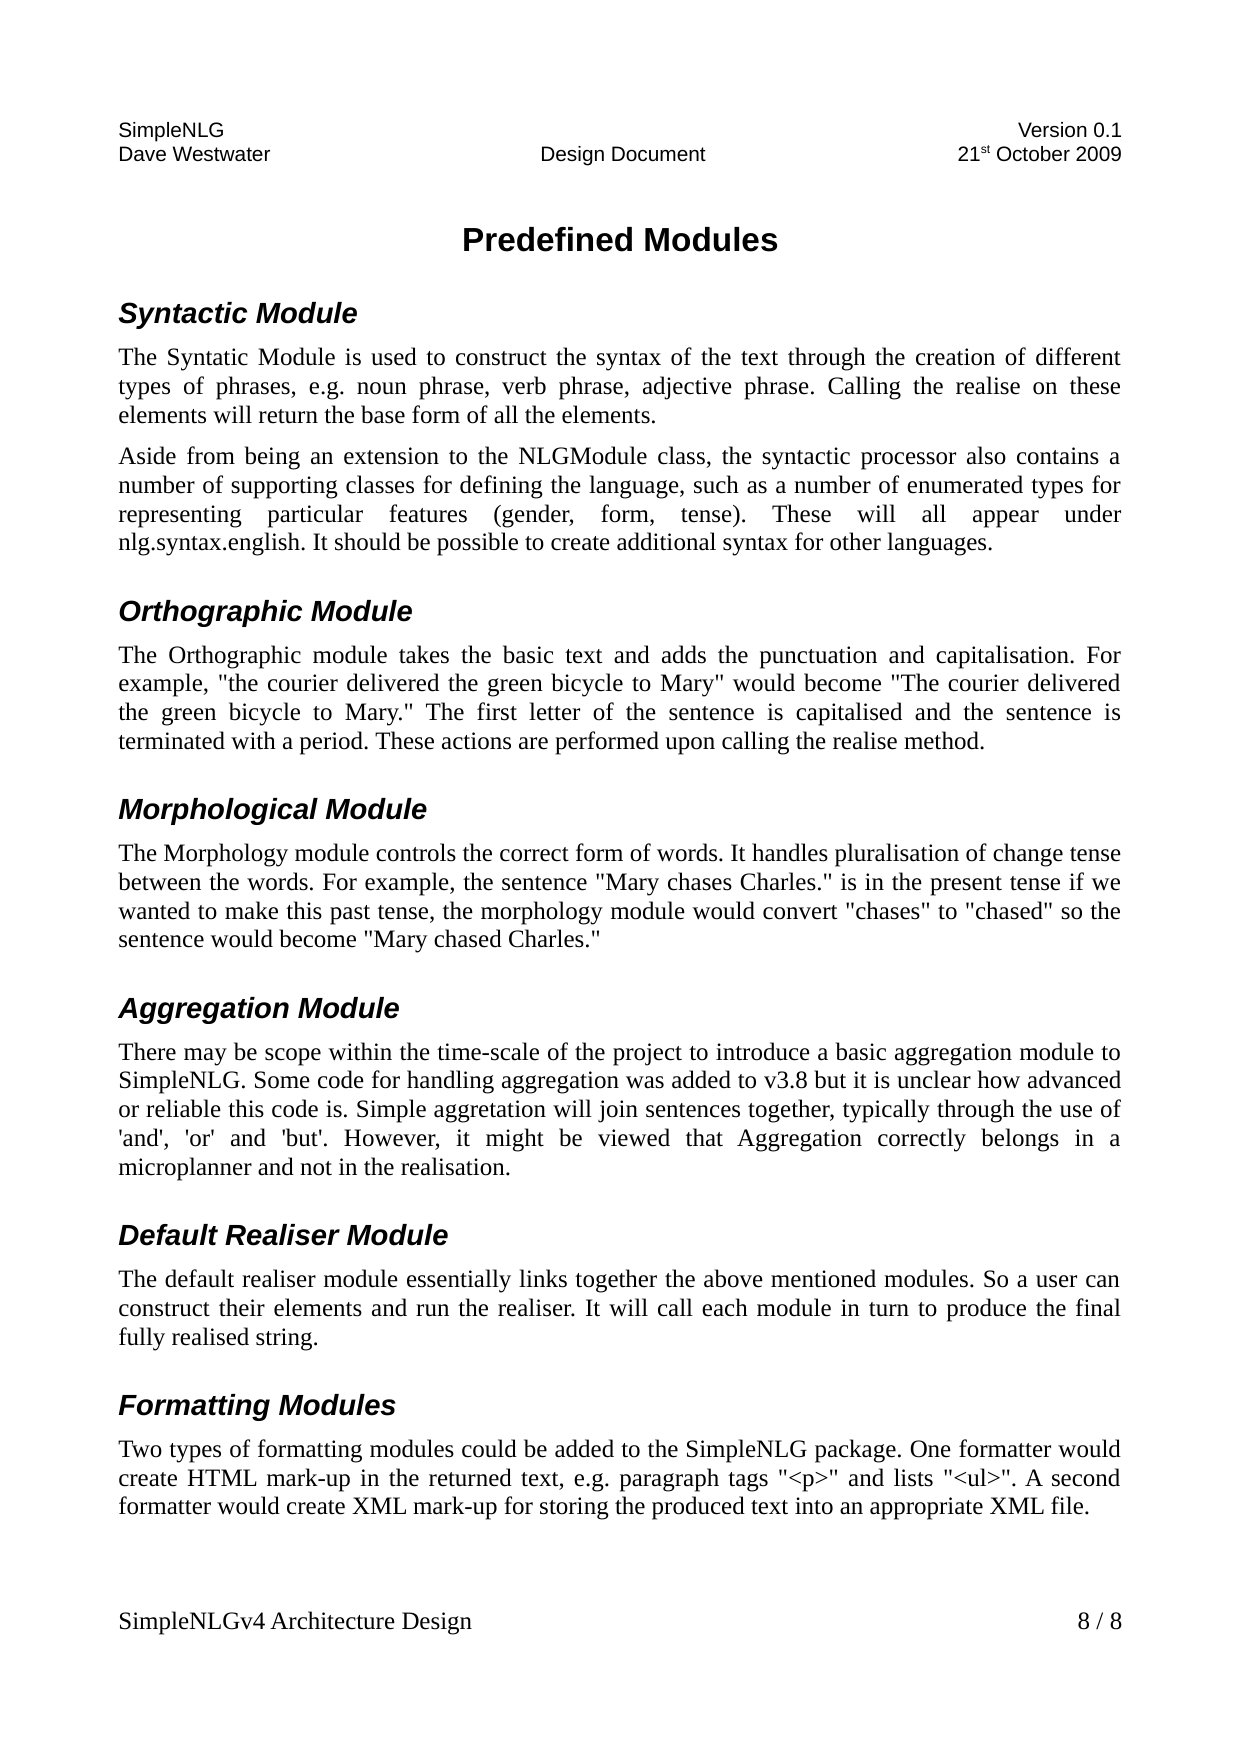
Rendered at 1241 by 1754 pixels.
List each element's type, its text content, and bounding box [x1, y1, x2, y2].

text The Orthographic module takes the basic text and adds the punctuation and capitalisation. For example, "the courier delivered the green bicycle to Mary" would become "The courier delivered the green bicycle to Mary." The first letter of the sentence is capitalised and the sentence is terminated with a period. These actions are performed upon calling the realise method. [118, 640, 1122, 755]
subtitle Morphological Module [118, 792, 1122, 826]
text The Morphology module controls the correct form of words. It handles pluralisation of change tense between the words. For example, the sentence "Mary chases Charles." is in the present tense if we wanted to make this past tense, the morphology module would convert "chases" to "chased" so the sentence would become "Mary chased Charles." [118, 838, 1122, 953]
text Aside from being an extension to the NLGModule class, the syntactic processor also contains a number of supporting classes for defining the language, such as a number of enumerated types for representing particular features (gender, form, tense). These will all appear under nlg.syntax.english. It should be possible to create additional syntax for other languages. [118, 441, 1122, 556]
subtitle Predefined Modules [118, 221, 1122, 259]
subtitle Default Realiser Module [118, 1218, 1122, 1252]
subtitle Syntactic Module [118, 296, 1122, 330]
subtitle Orthographic Module [118, 594, 1122, 627]
text The default realiser module essentially links together the above mentioned modules. So a user can construct their elements and run the realiser. It will call each module in turn to produce the final fully realised string. [118, 1264, 1122, 1350]
text There may be scope within the time-scale of the project to introduce a basic aggregation module to SimpleNLG. Some code for handling aggregation was added to v3.8 but it is unclear how advanced or reliable this code is. Simple aggretation will join sentences together, typically through the use of 'and', 'or' and 'but'. However, it might be viewed that Aggregation correctly belongs in a microplanner and not in the realisation. [118, 1037, 1122, 1181]
text Two types of formatting modules could be added to the SimpleNLG package. One formatter would create HTML mark-up in the returned text, e.g. paragraph tags "<p>" and lists "<ul>". A second formatter would create XML mark-up for storing the produced text into an appropriate XML file. [118, 1434, 1122, 1520]
subtitle Formatting Modules [118, 1388, 1122, 1421]
subtitle Aggregation Module [118, 991, 1122, 1024]
text The Syntatic Module is used to construct the syntax of the text through the creation of different types of phrases, e.g. noun phrase, verb phrase, adjective phrase. Calling the realise on these elements will return the base form of all the elements. [118, 342, 1122, 429]
